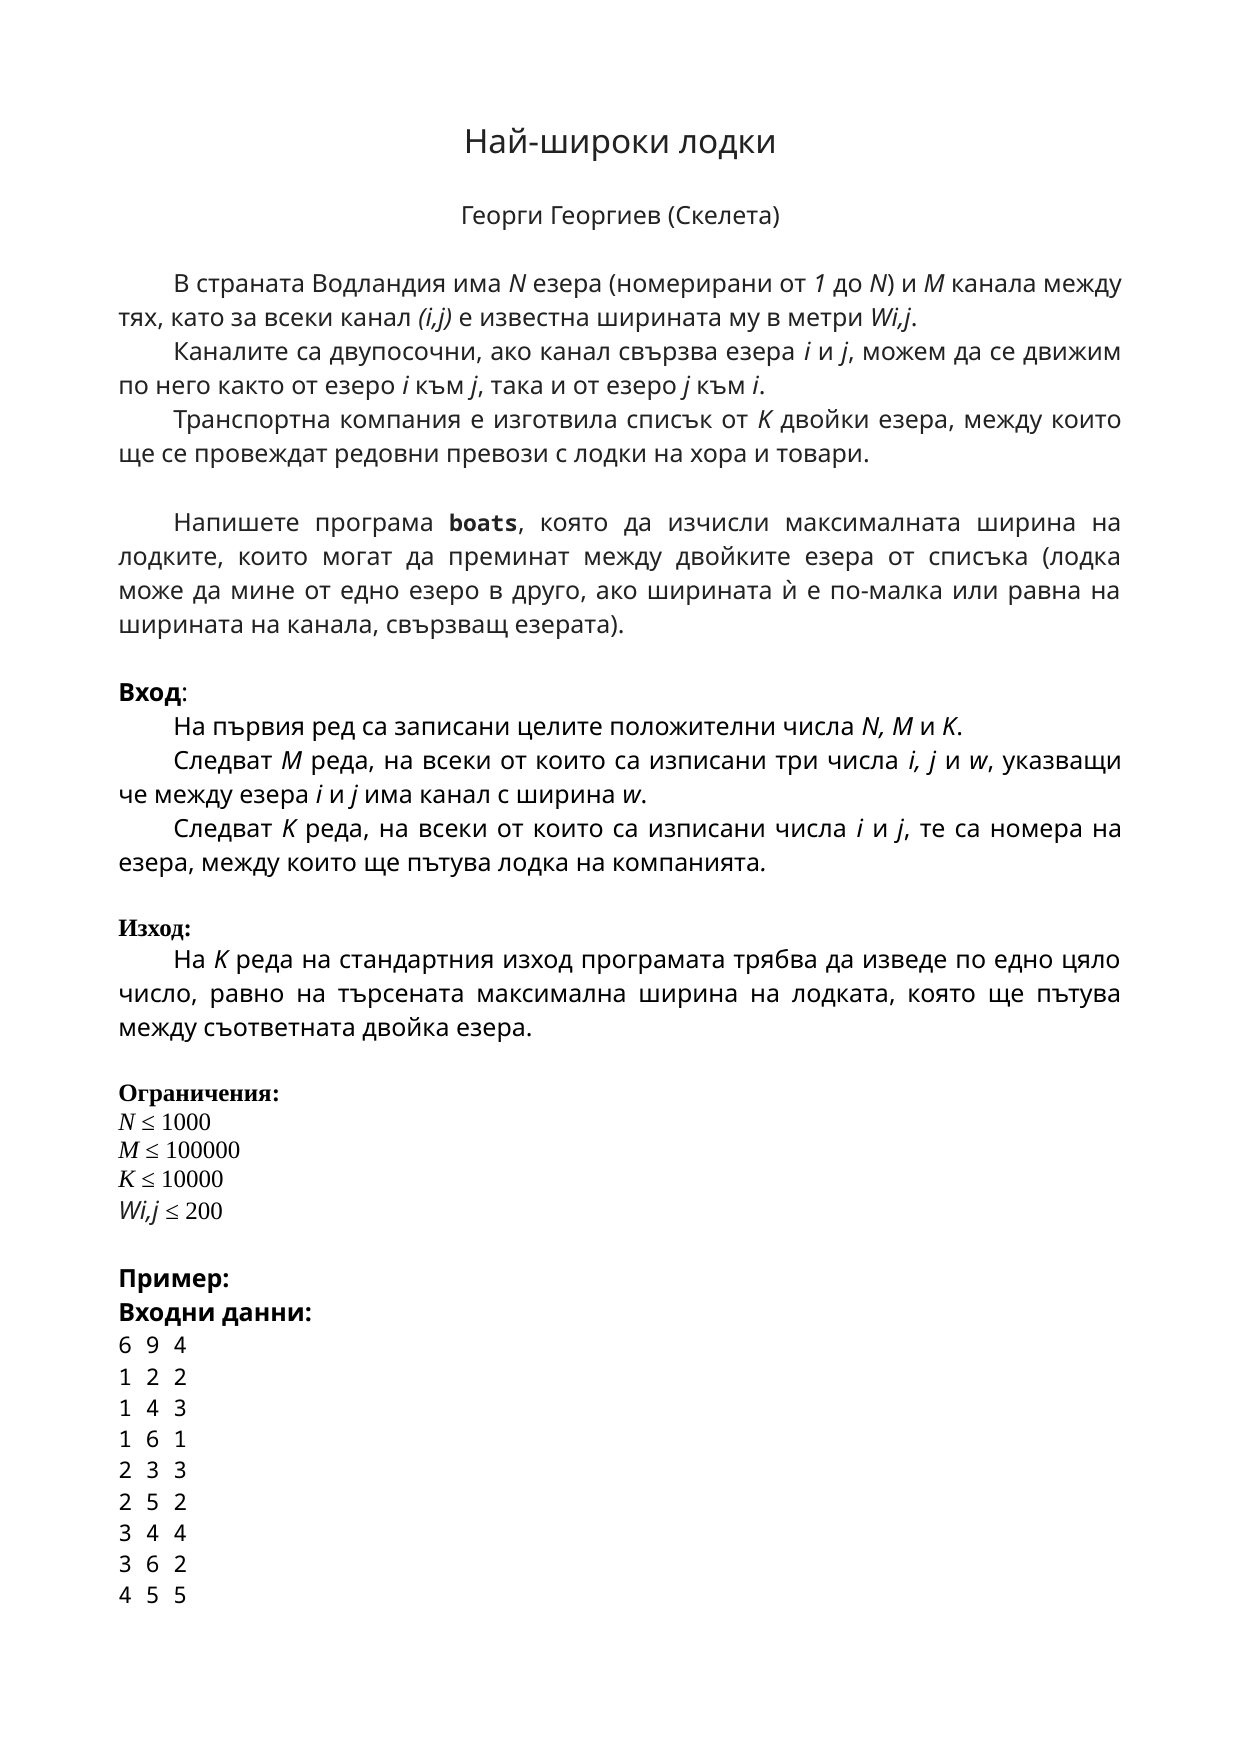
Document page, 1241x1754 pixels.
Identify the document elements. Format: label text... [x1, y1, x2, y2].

text 3 6 2 [118, 1548, 1122, 1579]
text В страната Водландия има N езера (номерирани от 1 до N) и M канала между тях, като за всеки канал (i,j) е известна ширината му в метри Wi,j. [118, 266, 1122, 334]
text На първия ред са записани целите положителни числа N, M и K. [118, 708, 1122, 743]
text Следват M реда, на всеки от които са изписани три числа i, j и w, указващи че между езера i и j има канал с ширина w. [118, 743, 1122, 811]
text 1 4 3 [118, 1392, 1122, 1423]
text Пример: [118, 1261, 1122, 1295]
text 2 3 3 [118, 1454, 1122, 1485]
text Следват K реда, на всеки от които са изписани числа i и j, те са номера на езера, между които ще пътува лодка на компанията. [118, 811, 1122, 879]
text Транспортна компания е изготвила списък от K двойки езера, между които ще се провеждат редовни превози с лодки на хора и товари. [118, 402, 1122, 470]
text 3 4 4 [118, 1517, 1122, 1548]
text Напишете програма boats, която да изчисли максималната ширина на лодките, които могат да преминат между двойките езера от списъка (лодка може да мине от едно езеро в друго, ако ширината ѝ е по-малка или равна на ширината на канала, свързващ езерата). [118, 504, 1122, 640]
text 4 5 5 [118, 1579, 1122, 1610]
text Най-широки лодки [118, 118, 1122, 163]
text Каналите са двупосочни, ако канал свързва езера i и j, можем да се движим по него както от езеро i към j, така и от езеро j към i. [118, 334, 1122, 402]
text На K реда на стандартния изход програмата трябва да изведе по едно цяло число, равно на търсената максимална ширина на лодката, която ще пътува между съответната двойка езера. [118, 942, 1122, 1044]
text Вход: [118, 674, 1122, 708]
text 1 6 1 [118, 1423, 1122, 1454]
text 1 2 2 [118, 1360, 1122, 1392]
text N ≤ 1000 [118, 1107, 1122, 1135]
text Входни данни: [118, 1295, 1122, 1329]
text Wi,j ≤ 200 [118, 1193, 1122, 1227]
text Ограничения: [118, 1078, 1122, 1107]
text 6 9 4 [118, 1329, 1122, 1360]
text K ≤ 10000 [118, 1164, 1122, 1193]
text M ≤ 100000 [118, 1135, 1122, 1164]
text Георги Георгиев (Скелета) [118, 198, 1122, 232]
text Изход: [118, 913, 1122, 942]
text 2 5 2 [118, 1485, 1122, 1517]
